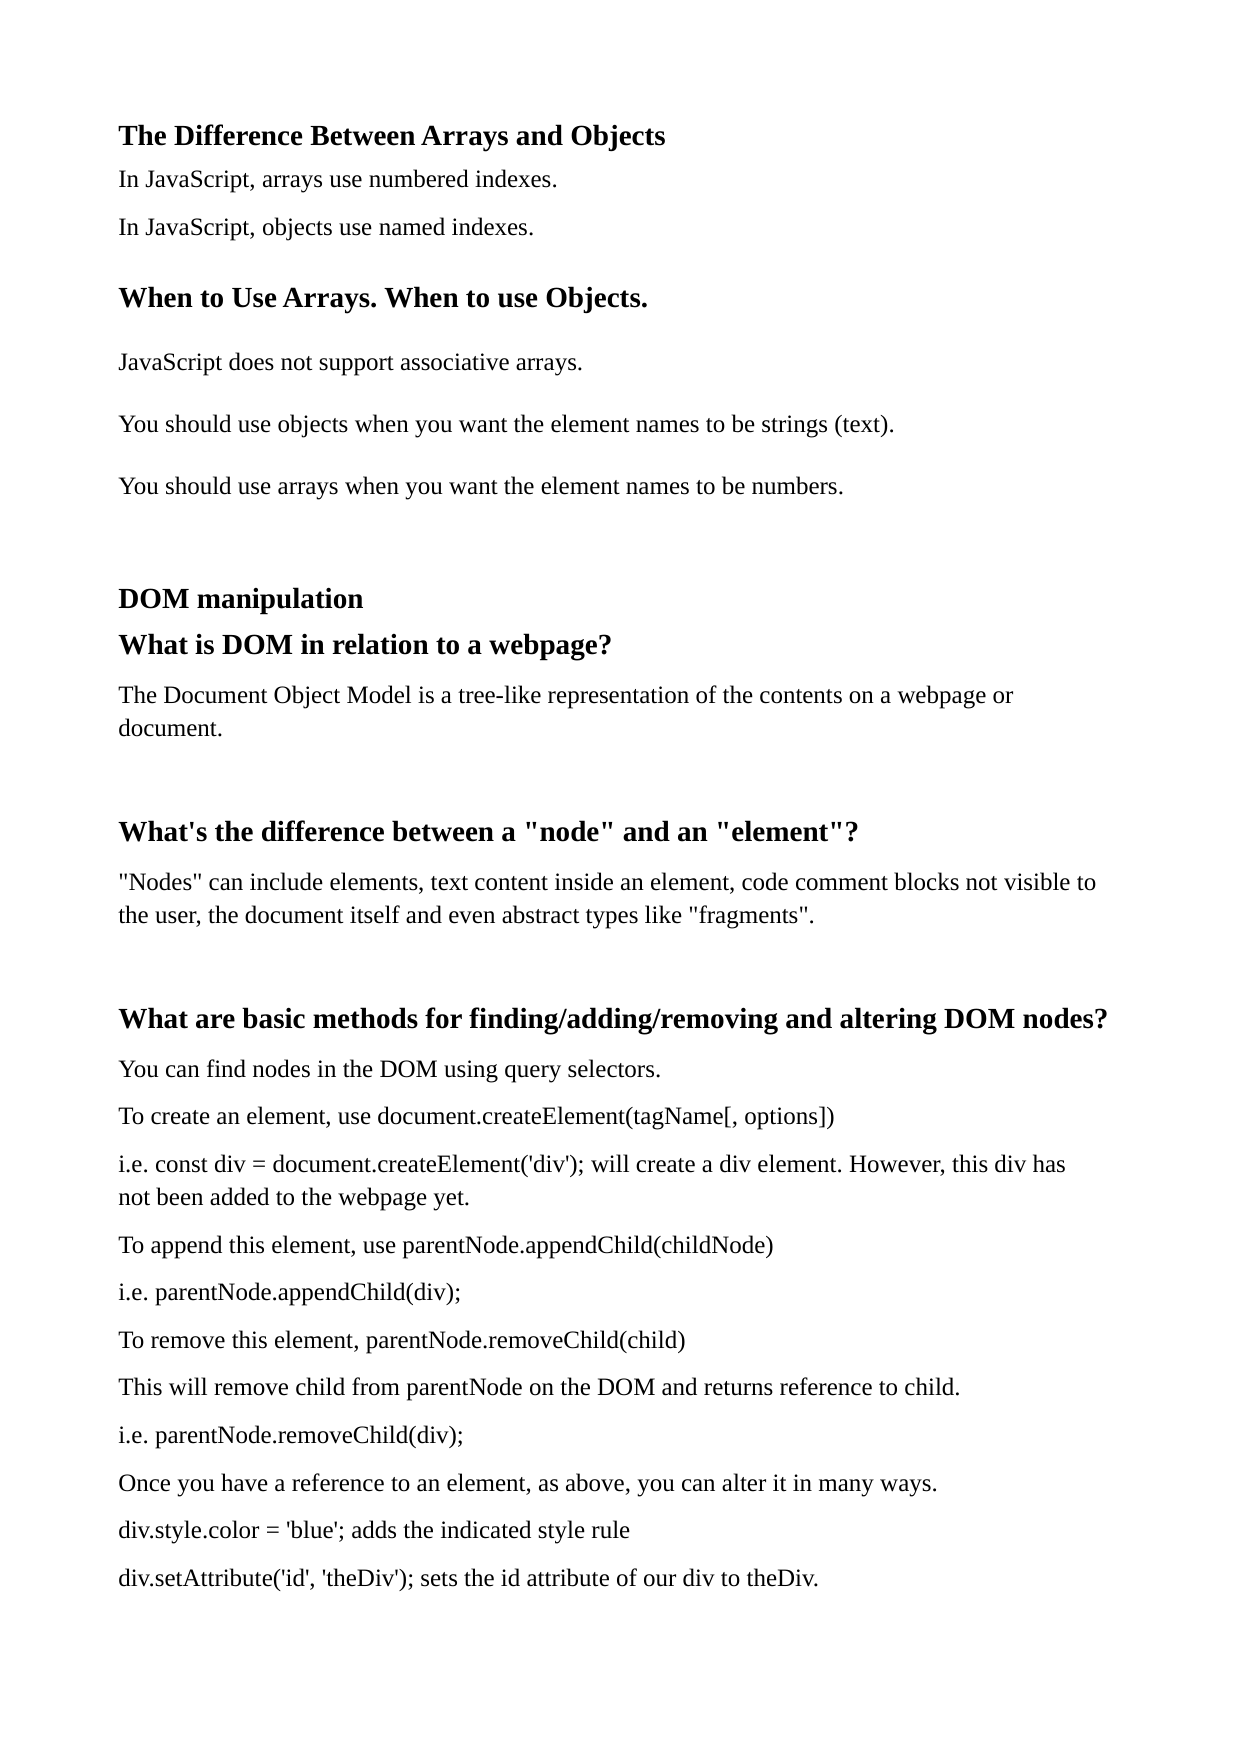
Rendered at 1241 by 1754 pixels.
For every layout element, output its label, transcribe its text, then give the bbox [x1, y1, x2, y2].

text "Nodes" can include elements, text content inside an element, code comment blocks not visible to the user, the document itself and even abstract types like "fragments". [118, 867, 1122, 929]
text This will remove child from parentNode on the DOM and returns reference to child. [118, 1372, 1122, 1401]
text Once you have a reference to an element, as above, you can alter it in many ways. [118, 1468, 1122, 1496]
text div.setAttribute('id', 'theDiv'); sets the id attribute of our div to theDiv. [118, 1563, 1122, 1592]
subtitle JavaScript does not support associative arrays. [118, 347, 1122, 376]
text i.e. parentNode.removeChild(div); [118, 1420, 1122, 1449]
subtitle You should use arrays when you want the element names to be numbers. [118, 471, 1122, 500]
text To append this element, use parentNode.appendChild(childNode) [118, 1230, 1122, 1258]
text i.e. const div = document.createElement('div'); will create a div element. However, this div has not been added to the webpage yet. [118, 1149, 1122, 1211]
text What is DOM in relation to a webpage? [118, 627, 1122, 661]
text You can find nodes in the DOM using query selectors. [118, 1054, 1122, 1083]
text The Document Object Model is a tree-like representation of the contents on a webpage or document. [118, 680, 1122, 742]
text What's the difference between a "node" and an "element"? [118, 814, 1122, 847]
text To create an element, use document.createElement(tagName[, options]) [118, 1101, 1122, 1130]
subtitle When to Use Arrays. When to use Objects. [118, 280, 1122, 314]
subtitle The Difference Between Arrays and Objects [118, 118, 1122, 152]
text To remove this element, parentNode.removeChild(child) [118, 1325, 1122, 1354]
subtitle DOM manipulation [118, 581, 1122, 614]
text What are basic methods for finding/adding/removing and altering DOM nodes? [118, 1001, 1122, 1034]
text i.e. parentNode.appendChild(div); [118, 1277, 1122, 1306]
subtitle You should use objects when you want the element names to be strings (text). [118, 409, 1122, 438]
text In JavaScript, objects use named indexes. [118, 212, 1122, 241]
text div.style.color = 'blue'; adds the indicated style rule [118, 1515, 1122, 1544]
text In JavaScript, arrays use numbered indexes. [118, 164, 1122, 193]
